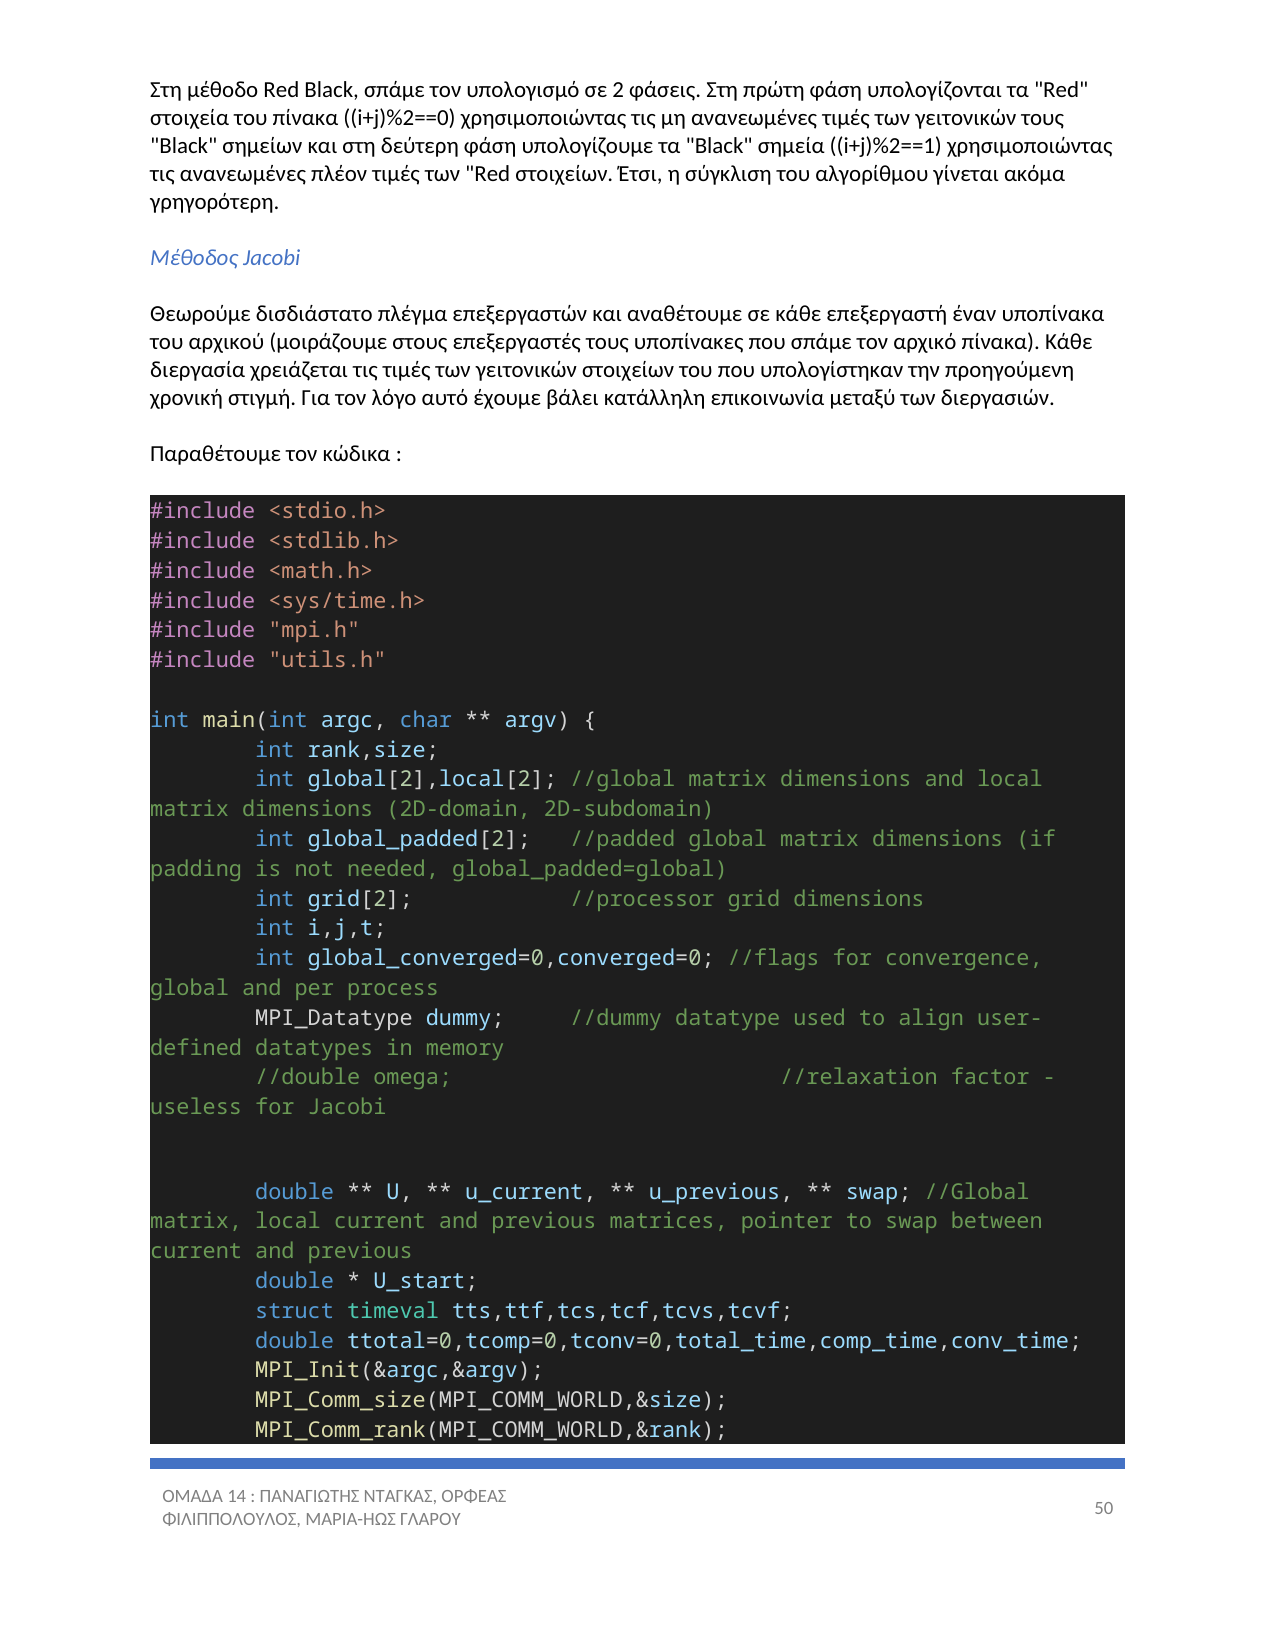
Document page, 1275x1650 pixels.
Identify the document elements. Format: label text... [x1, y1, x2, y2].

text int main(int argc, char ** argv) { [150, 704, 1125, 734]
text int grid[2]; //processor grid dimensions [150, 883, 1125, 912]
text MPI_Datatype dummy; //dummy datatype used to align user-defined datatypes in memory [150, 1002, 1125, 1061]
text struct timeval tts,ttf,tcs,tcf,tcvs,tcvf; [150, 1295, 1125, 1325]
text Θεωρούμε δισδιάστατο πλέγμα επεξεργαστών και αναθέτουμε σε κάθε επεξεργαστή έναν υποπίνακα του αρχικού (μοιράζουμε στους επεξεργαστές τους υποπίνακες που σπάμε τον αρχικό πίνακα). Κάθε διεργασία χρειάζεται τις τιμές των γειτονικών στοιχείων του που υπολογίστηκαν την προηγούμενη χρονική στιγμή. Για τον λόγο αυτό έχουμε βάλει κατάλληλη επικοινωνία μεταξύ των διεργασιών. [150, 299, 1125, 411]
text #include <sys/time.h> [150, 585, 1125, 614]
text #include <stdio.h> [150, 495, 1125, 525]
text int i,j,t; [150, 912, 1125, 942]
text //double omega; //relaxation factor - useless for Jacobi [150, 1061, 1125, 1121]
text Παραθέτουμε τον κώδικα : [150, 439, 1125, 467]
text double ** U, ** u_current, ** u_previous, ** swap; //Global matrix, local current and previous matrices, pointer to swap between current and previous [150, 1176, 1125, 1265]
text int rank,size; [150, 734, 1125, 763]
text #include "mpi.h" [150, 614, 1125, 644]
text Στη μέθοδο Red Black, σπάμε τον υπολογισμό σε 2 φάσεις. Στη πρώτη φάση υπολογίζονται τα "Red" στοιχεία του πίνακα ((i+j)%2==0) χρησιμοποιώντας τις μη ανανεωμένες τιμές των γειτονικών τους "Black" σημείων και στη δεύτερη φάση υπολογίζουμε τα "Black" σημεία ((i+j)%2==1) χρησιμοποιώντας τις ανανεωμένες πλέον τιμές των "Red στοιχείων. Έτσι, η σύγκλιση του αλγορίθμου γίνεται ακόμα γρηγορότερη. [150, 75, 1125, 215]
text int global[2],local[2]; //global matrix dimensions and local matrix dimensions (2D-domain, 2D-subdomain) [150, 763, 1125, 823]
text MPI_Comm_rank(MPI_COMM_WORLD,&rank); [150, 1414, 1125, 1444]
text int global_padded[2]; //padded global matrix dimensions (if padding is not needed, global_padded=global) [150, 823, 1125, 883]
text double * U_start; [150, 1265, 1125, 1295]
text #include <math.h> [150, 555, 1125, 585]
text #include <stdlib.h> [150, 525, 1125, 555]
text #include "utils.h" [150, 644, 1125, 674]
text MPI_Init(&argc,&argv); [150, 1354, 1125, 1384]
text Mέθοδος Jacobi [150, 243, 1125, 271]
text double ttotal=0,tcomp=0,tconv=0,total_time,comp_time,conv_time; [150, 1325, 1125, 1354]
text MPI_Comm_size(MPI_COMM_WORLD,&size); [150, 1384, 1125, 1414]
text int global_converged=0,converged=0; //flags for convergence, global and per process [150, 942, 1125, 1002]
